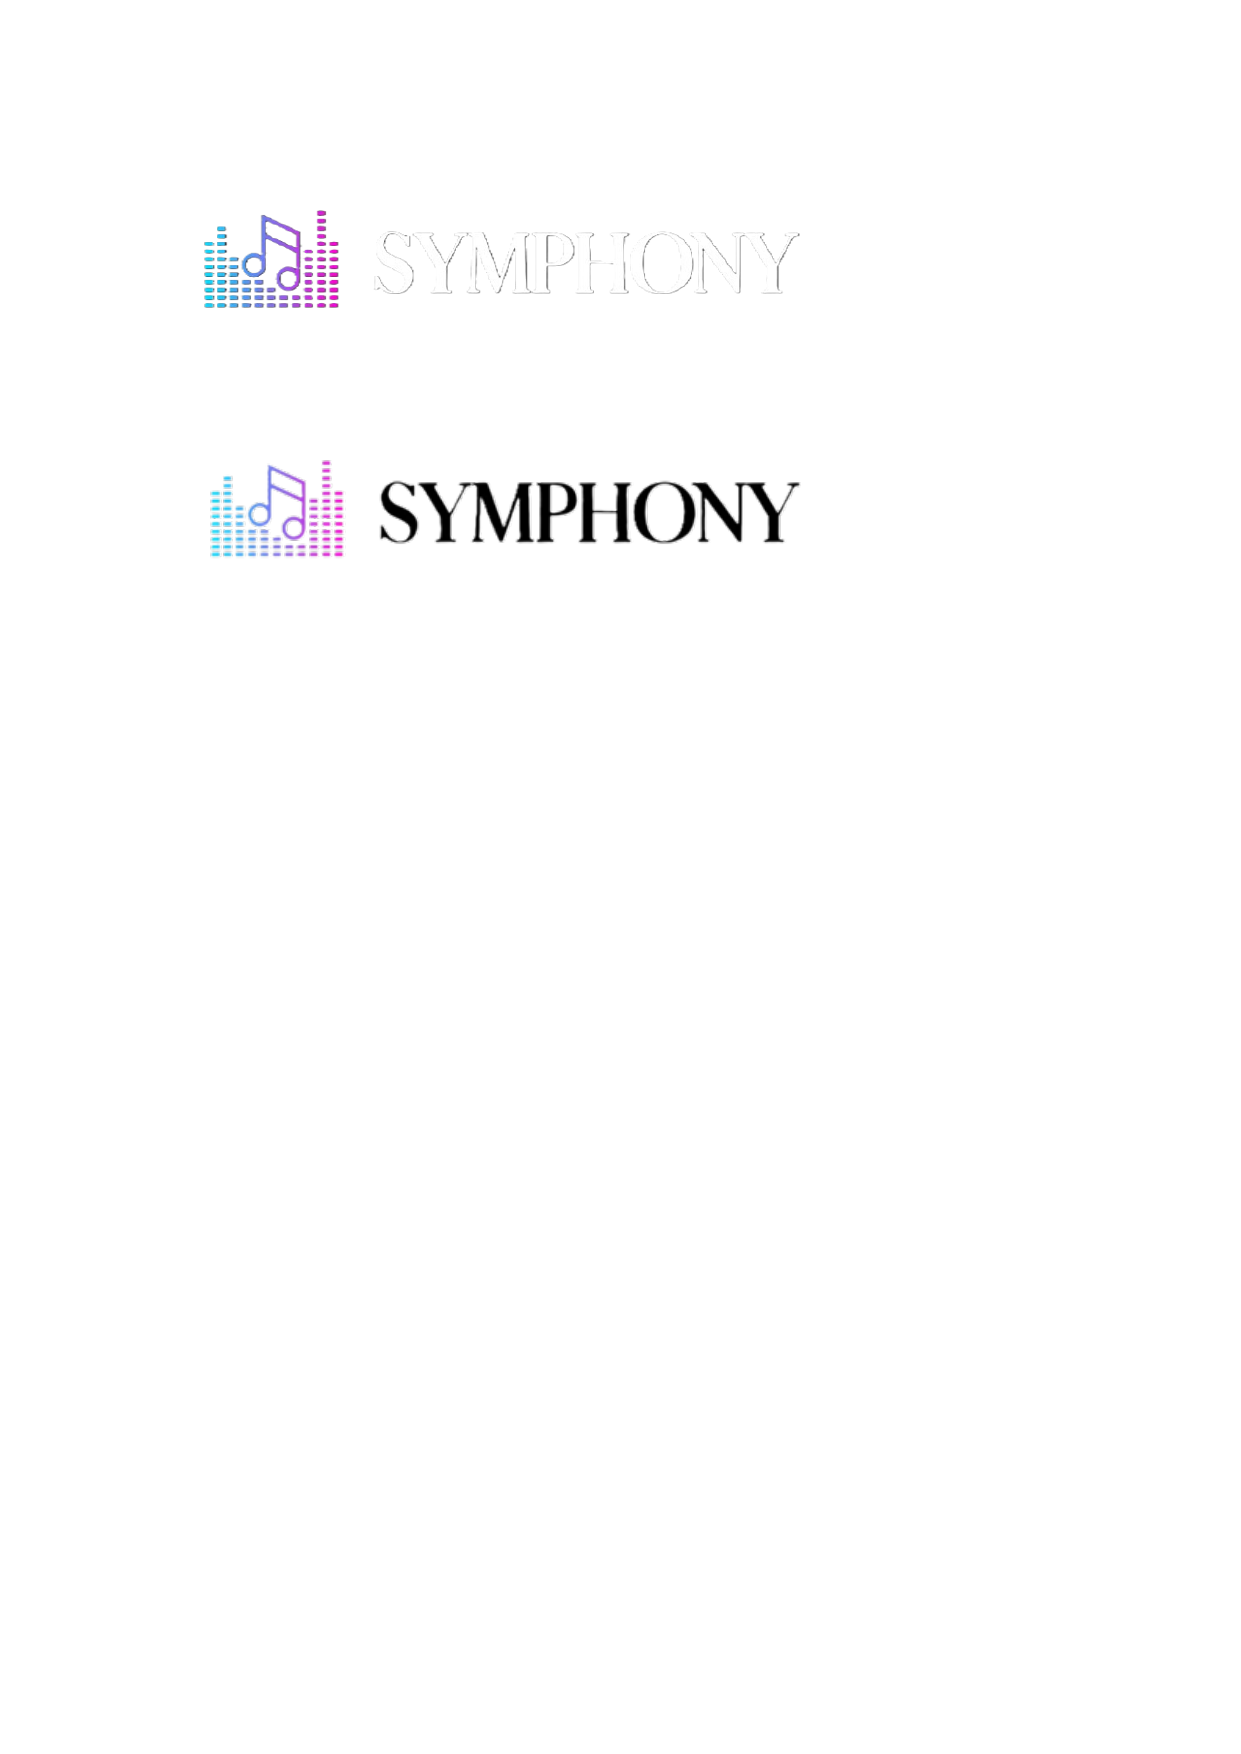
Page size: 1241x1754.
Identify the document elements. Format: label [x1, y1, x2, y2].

picture [150, 150, 861, 369]
picture [150, 372, 851, 629]
